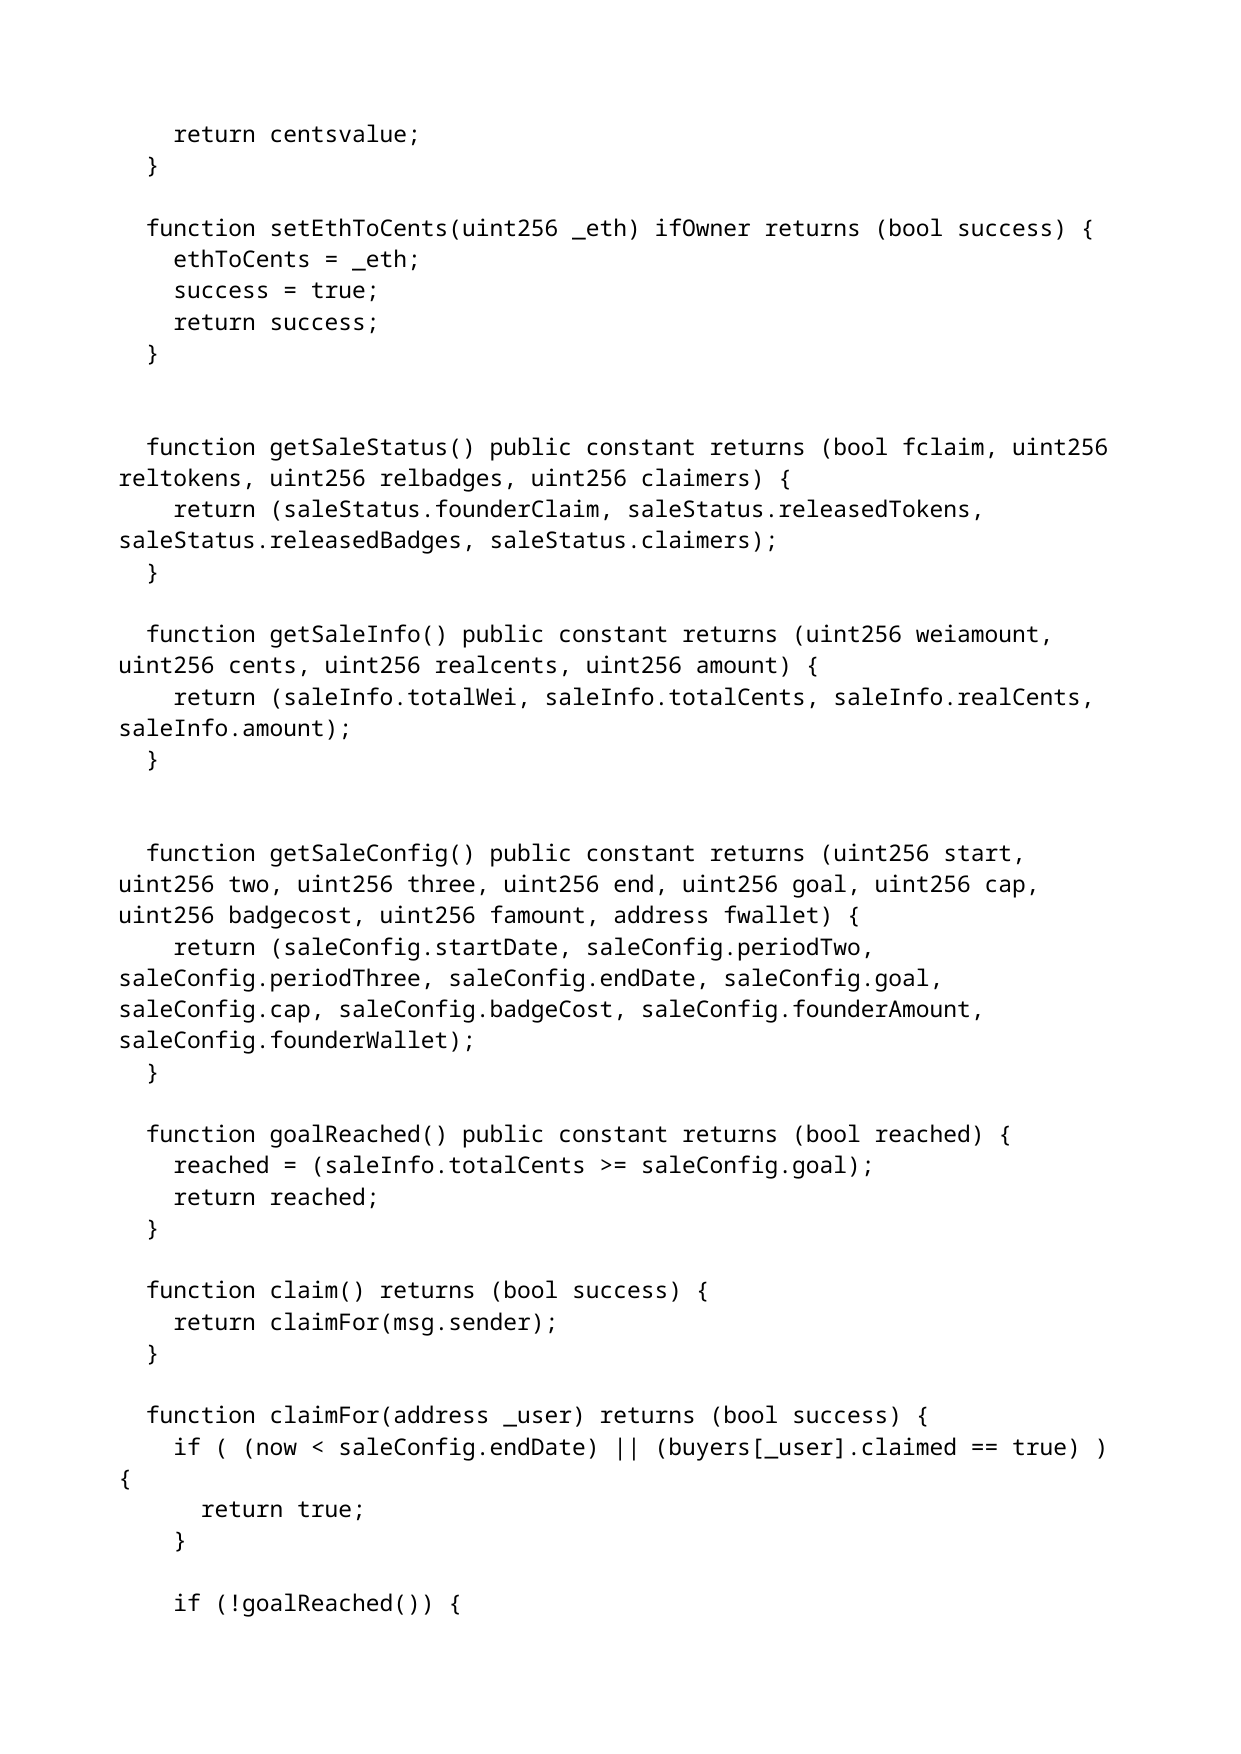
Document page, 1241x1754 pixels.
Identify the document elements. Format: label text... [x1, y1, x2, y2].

text return centsvalue; [118, 118, 1122, 149]
text } [118, 149, 1122, 181]
text if (!goalReached()) { [118, 1587, 1122, 1618]
text return (saleInfo.totalWei, saleInfo.totalCents, saleInfo.realCents, saleInfo.amount); [118, 681, 1122, 743]
text } [118, 1524, 1122, 1556]
text } [118, 1056, 1122, 1087]
text ethToCents = _eth; [118, 243, 1122, 274]
text function goalReached() public constant returns (bool reached) { [118, 1118, 1122, 1149]
text } [118, 337, 1122, 368]
text function setEthToCents(uint256 _eth) ifOwner returns (bool success) { [118, 212, 1122, 243]
text reached = (saleInfo.totalCents >= saleConfig.goal); [118, 1149, 1122, 1181]
text } [118, 1212, 1122, 1243]
text function getSaleInfo() public constant returns (uint256 weiamount, uint256 cents, uint256 realcents, uint256 amount) { [118, 618, 1122, 681]
text return (saleStatus.founderClaim, saleStatus.releasedTokens, saleStatus.releasedBadges, saleStatus.claimers); [118, 493, 1122, 556]
text function claim() returns (bool success) { [118, 1274, 1122, 1306]
text function claimFor(address _user) returns (bool success) { [118, 1399, 1122, 1431]
text return success; [118, 306, 1122, 337]
text return claimFor(msg.sender); [118, 1306, 1122, 1337]
text function getSaleConfig() public constant returns (uint256 start, uint256 two, uint256 three, uint256 end, uint256 goal, uint256 cap, uint256 badgecost, uint256 famount, address fwallet) { [118, 837, 1122, 931]
text if ( (now < saleConfig.endDate) || (buyers[_user].claimed == true) ) { [118, 1431, 1122, 1493]
text return (saleConfig.startDate, saleConfig.periodTwo, saleConfig.periodThree, saleConfig.endDate, saleConfig.goal, saleConfig.cap, saleConfig.badgeCost, saleConfig.founderAmount, saleConfig.founderWallet); [118, 931, 1122, 1056]
text } [118, 556, 1122, 587]
text return true; [118, 1493, 1122, 1524]
text return reached; [118, 1181, 1122, 1212]
text function getSaleStatus() public constant returns (bool fclaim, uint256 reltokens, uint256 relbadges, uint256 claimers) { [118, 431, 1122, 493]
text } [118, 743, 1122, 774]
text success = true; [118, 274, 1122, 306]
text } [118, 1337, 1122, 1368]
